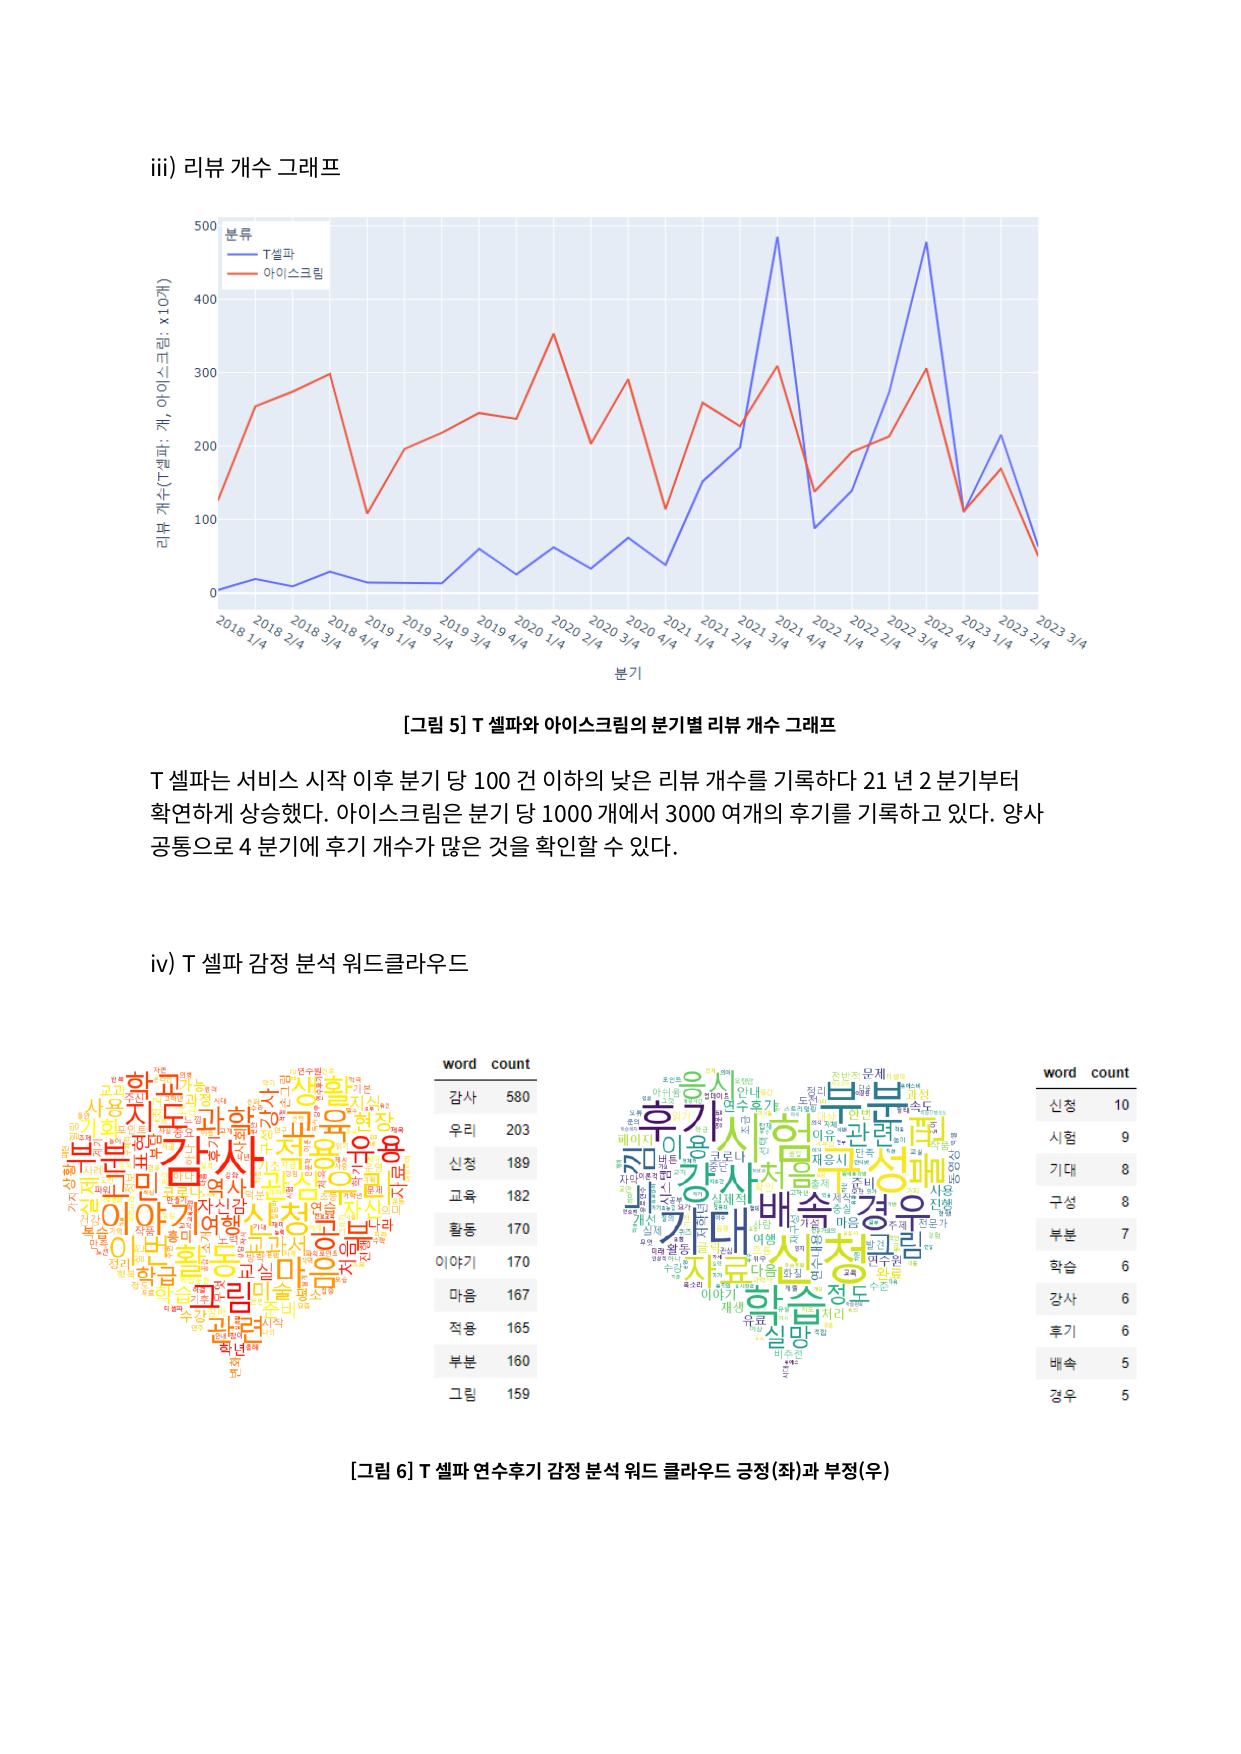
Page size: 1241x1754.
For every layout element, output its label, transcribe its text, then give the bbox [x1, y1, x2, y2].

text [그림 5] T셀파와 아이스크림의 분기별 리뷰 개수 그래프 [150, 710, 1090, 737]
picture [1036, 1058, 1138, 1413]
text [그림 6] T셀파 연수후기 감정 분석 워드 클라우드 긍정(좌)과 부정(우) [150, 1062, 1090, 1484]
text iii) 리뷰 개수 그래프 [150, 150, 1090, 183]
text T셀파는 서비스 시작 이후 분기 당 100건 이하의 낮은 리뷰 개수를 기록하다 21년 2분기부터 확연하게 상승했다. 아이스크림은 분기 당 1000개에서 3000여개의 후기를 기록하고 있다. 양사 공통으로 4분기에 후기 개수가 많은 것을 확인할 수 있다. [150, 762, 1090, 862]
text iv) T셀파 감정 분석 워드클라우드 [150, 945, 1090, 979]
picture [603, 1058, 972, 1413]
picture [434, 1057, 537, 1412]
picture [50, 1058, 419, 1413]
picture [150, 208, 1091, 686]
